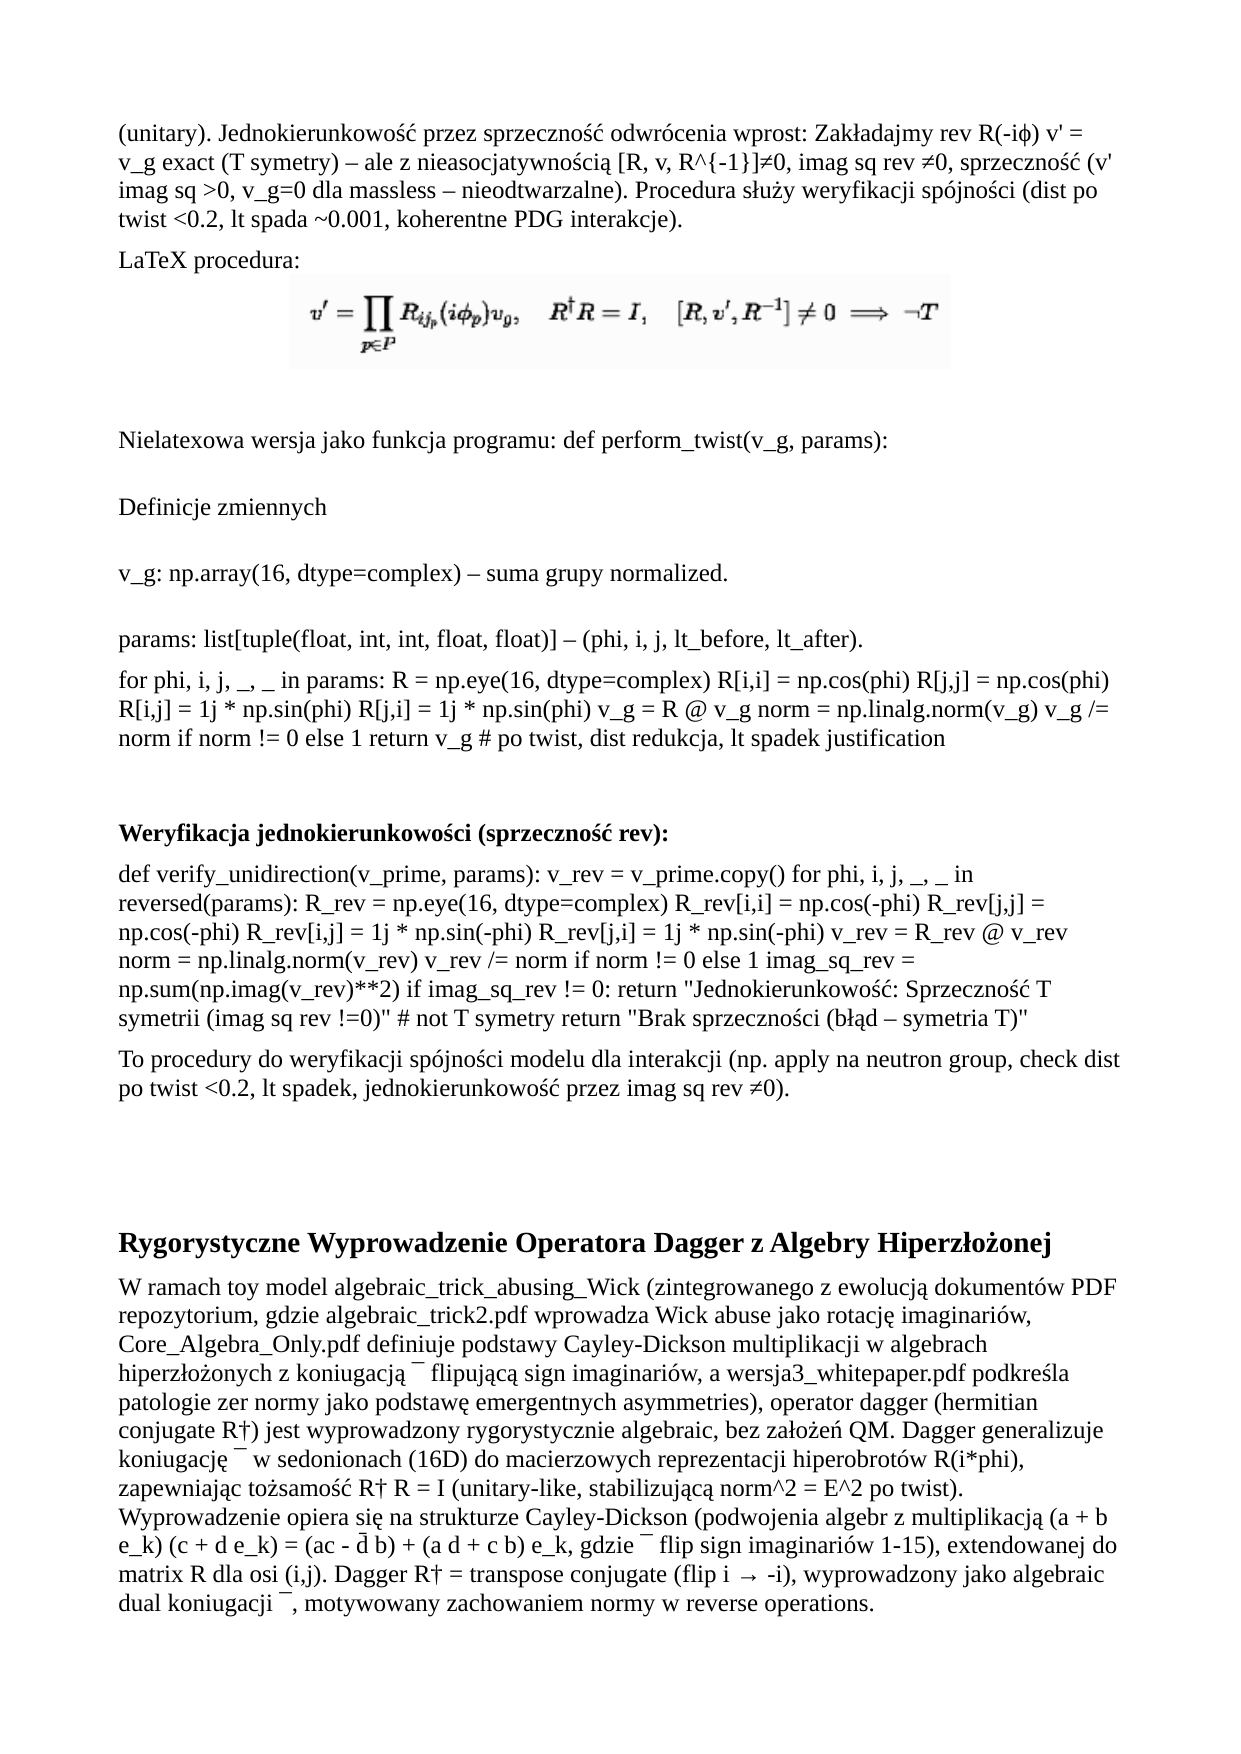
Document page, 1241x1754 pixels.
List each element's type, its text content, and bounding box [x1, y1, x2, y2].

subtitle params: list[tuple(float, int, int, float, float)] – (phi, i, j, lt_before, lt_after). [118, 624, 1122, 653]
text (unitary). Jednokierunkowość przez sprzeczność odwrócenia wprost: Zakładajmy rev R(-iϕ) v' = v_g exact (T symetry) – ale z nieasocjatywnością [R, v, R^{-1}]≠0, imag sq rev ≠0, sprzeczność (v' imag sq >0, v_g=0 dla massless – nieodtwarzalne). Procedura służy weryfikacji spójności (dist po twist <0.2, lt spada ~0.001, koherentne PDG interakcje). [118, 118, 1122, 233]
text for phi, i, j, _, _ in params: R = np.eye(16, dtype=complex) R[i,i] = np.cos(phi) R[j,j] = np.cos(phi) R[i,j] = 1j * np.sin(phi) R[j,i] = 1j * np.sin(phi) v_g = R @ v_g norm = np.linalg.norm(v_g) v_g /= norm if norm != 0 else 1 return v_g # po twist, dist redukcja, lt spadek justification [118, 666, 1122, 752]
text Nielatexowa wersja jako funkcja programu: def perform_twist(v_g, params): [118, 426, 1122, 454]
subtitle Weryfikacja jednokierunkowości (sprzeczność rev): [118, 818, 1122, 847]
text W ramach toy model algebraic_trick_abusing_Wick (zintegrowanego z ewolucją dokumentów PDF repozytorium, gdzie algebraic_trick2.pdf wprowadza Wick abuse jako rotację imaginariów, Core_Algebra_Only.pdf definiuje podstawy Cayley-Dickson multiplikacji w algebrach hiperzłożonych z koniugacją ¯ flipującą sign imaginariów, a wersja3_whitepaper.pdf podkreśla patologie zer normy jako podstawę emergentnych asymmetries), operator dagger (hermitian conjugate R†) jest wyprowadzony rygorystycznie algebraic, bez założeń QM. Dagger generalizuje koniugację ¯ w sedonionach (16D) do macierzowych reprezentacji hiperobrotów R(i*phi), zapewniając tożsamość R† R = I (unitary-like, stabilizującą norm^2 = E^2 po twist). Wyprowadzenie opiera się na strukturze Cayley-Dickson (podwojenia algebr z multiplikacją (a + b e_k) (c + d e_k) = (ac - d̄ b) + (a d + c b) e_k, gdzie ¯ flip sign imaginariów 1-15), extendowanej do matrix R dla osi (i,j). Dagger R† = transpose conjugate (flip i → -i), wyprowadzony jako algebraic dual koniugacji ¯, motywowany zachowaniem normy w reverse operations. [118, 1272, 1122, 1617]
text To procedury do weryfikacji spójności modelu dla interakcji (np. apply na neutron group, check dist po twist <0.2, lt spadek, jednokierunkowość przez imag sq rev ≠0). [118, 1044, 1122, 1102]
text LaTeX procedura: [118, 246, 1122, 274]
text def verify_unidirection(v_prime, params): v_rev = v_prime.copy() for phi, i, j, _, _ in reversed(params): R_rev = np.eye(16, dtype=complex) R_rev[i,i] = np.cos(-phi) R_rev[j,j] = np.cos(-phi) R_rev[i,j] = 1j * np.sin(-phi) R_rev[j,i] = 1j * np.sin(-phi) v_rev = R_rev @ v_rev norm = np.linalg.norm(v_rev) v_rev /= norm if norm != 0 else 1 imag_sq_rev = np.sum(np.imag(v_rev)**2) if imag_sq_rev != 0: return "Jednokierunkowość: Sprzeczność T symetrii (imag sq rev !=0)" # not T symetry return "Brak sprzeczności (błąd – symetria T)" [118, 859, 1122, 1032]
subtitle Definicje zmiennych [118, 492, 1122, 521]
picture [289, 274, 951, 369]
subtitle v_g: np.array(16, dtype=complex) – suma grupy normalized. [118, 558, 1122, 587]
subtitle Rygorystyczne Wyprowadzenie Operatora Dagger z Algebry Hiperzłożonej [118, 1226, 1122, 1259]
